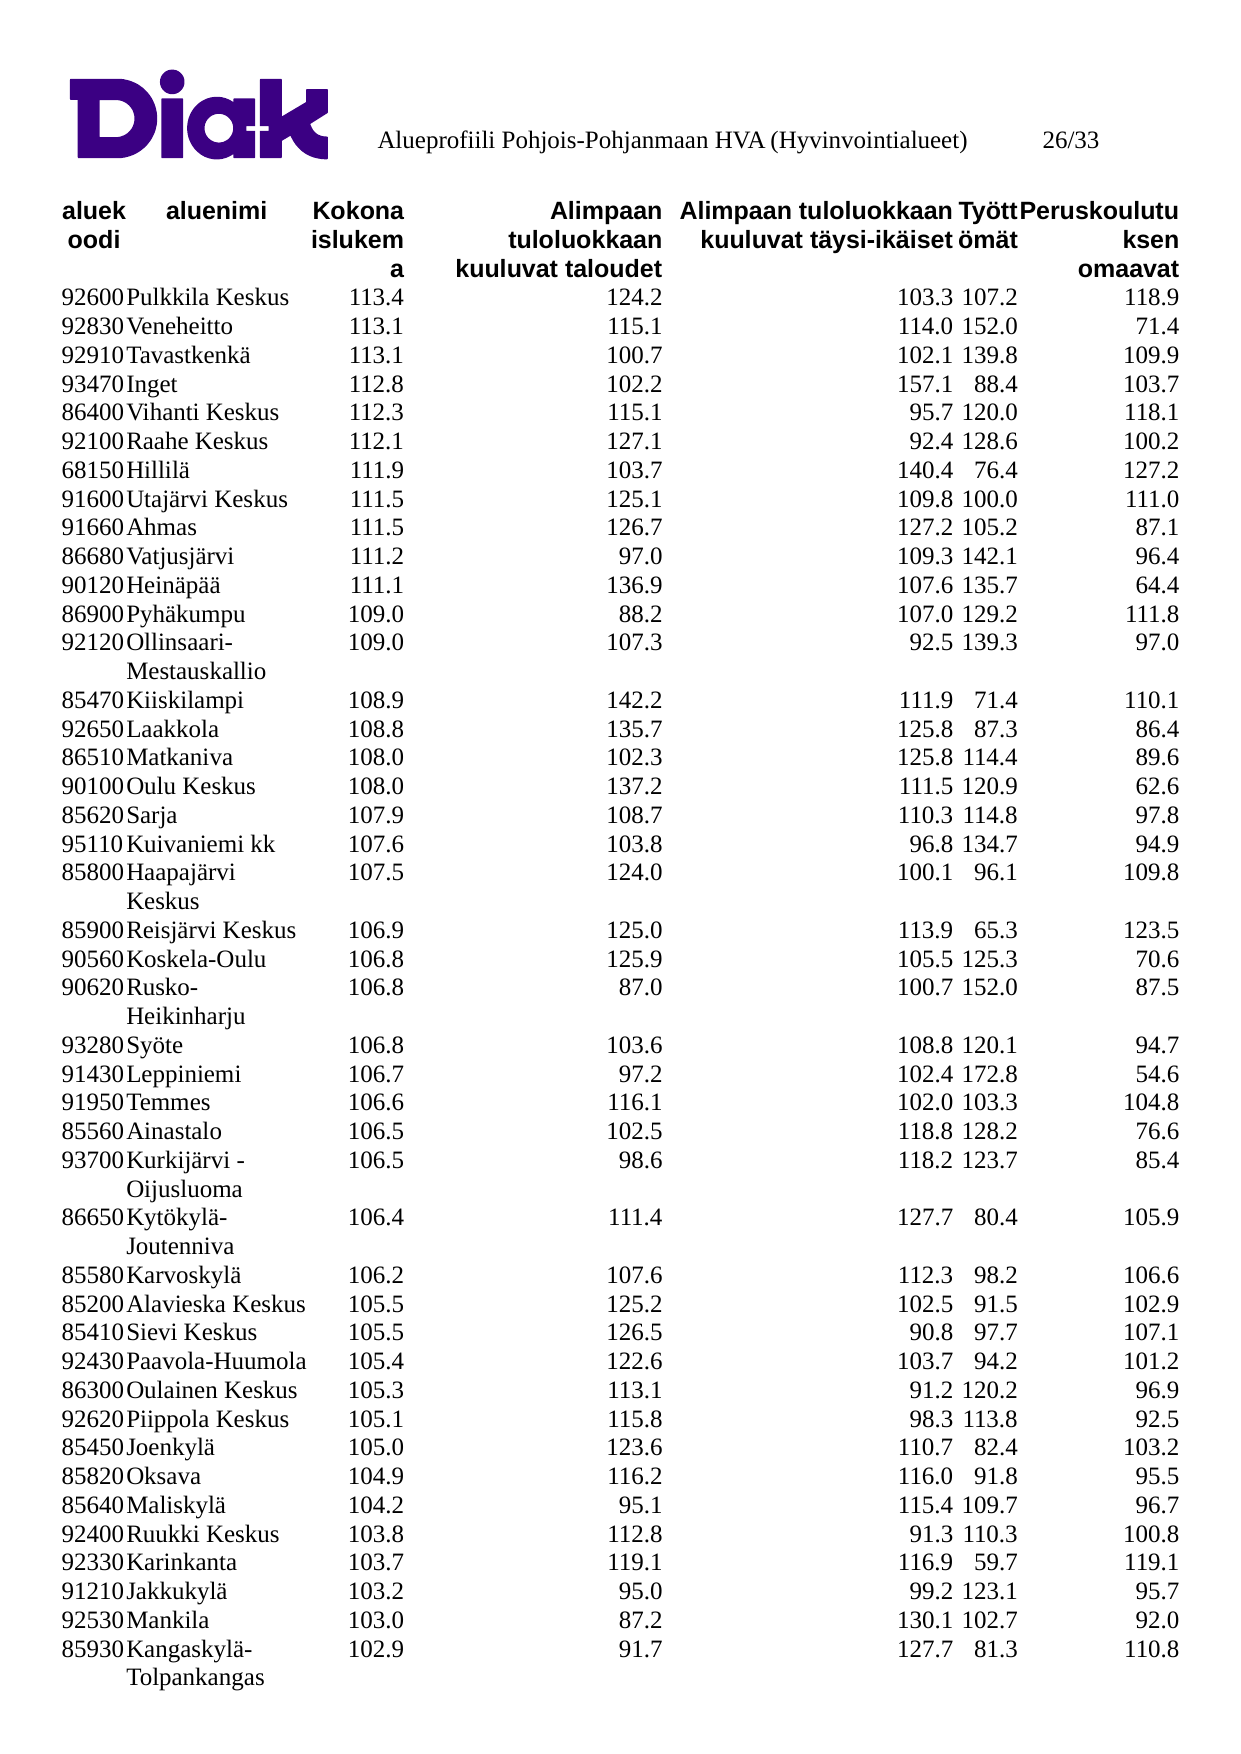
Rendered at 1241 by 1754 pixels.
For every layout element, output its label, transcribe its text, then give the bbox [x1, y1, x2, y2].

table_cell 105.2 [953, 513, 1017, 541]
table_cell Rusko-Heikinharju [126, 973, 307, 1030]
table_cell Pyhäkumpu [126, 599, 307, 627]
table_cell 104.8 [1018, 1088, 1179, 1116]
table_cell 71.4 [1018, 311, 1179, 340]
table_cell 93280 [61, 1030, 126, 1059]
table_header Työttömät [953, 196, 1017, 282]
table_cell 92650 [61, 714, 126, 742]
table_cell 102.5 [404, 1116, 662, 1145]
table_cell 105.5 [307, 1289, 404, 1317]
table_cell 135.7 [404, 714, 662, 742]
table_cell 104.2 [307, 1490, 404, 1519]
table_cell Vihanti Keskus [126, 398, 307, 426]
table_cell 112.3 [307, 398, 404, 426]
table_cell 113.8 [953, 1404, 1017, 1432]
table_cell 127.2 [662, 513, 953, 541]
table_cell 107.1 [1018, 1318, 1179, 1346]
table_cell Ollinsaari-Mestauskallio [126, 628, 307, 685]
table_cell 139.8 [953, 340, 1017, 369]
table_cell 100.1 [662, 858, 953, 915]
table_cell 127.7 [662, 1203, 953, 1260]
table_cell 96.7 [1018, 1490, 1179, 1519]
table_cell 113.1 [307, 340, 404, 369]
table_cell 111.9 [662, 685, 953, 714]
table_cell 103.7 [1018, 369, 1179, 397]
table_cell 115.1 [404, 311, 662, 340]
table_cell 92430 [61, 1346, 126, 1375]
table_cell 92.5 [1018, 1404, 1179, 1432]
table_cell 102.3 [404, 743, 662, 771]
table_cell 62.6 [1018, 771, 1179, 800]
table_cell Inget [126, 369, 307, 397]
table_cell 172.8 [953, 1059, 1017, 1087]
table_cell 85820 [61, 1461, 126, 1490]
table_cell 103.6 [404, 1030, 662, 1059]
table_cell 107.3 [404, 628, 662, 685]
table_cell 103.3 [662, 283, 953, 311]
table_cell 102.2 [404, 369, 662, 397]
table_cell 111.2 [307, 541, 404, 570]
table_cell 119.1 [1018, 1548, 1179, 1576]
table_cell 109.3 [662, 541, 953, 570]
table_cell 109.9 [1018, 340, 1179, 369]
table_cell 113.1 [404, 1375, 662, 1404]
table_cell 111.5 [307, 513, 404, 541]
table_cell 100.7 [662, 973, 953, 1030]
table_cell 90120 [61, 570, 126, 599]
table_cell 102.4 [662, 1059, 953, 1087]
table_cell 110.1 [1018, 685, 1179, 714]
table_cell 85930 [61, 1634, 126, 1691]
table_cell 110.8 [1018, 1634, 1179, 1691]
table_cell 95110 [61, 829, 126, 857]
table_cell 65.3 [953, 915, 1017, 944]
table_cell Alavieska Keskus [126, 1289, 307, 1317]
table_cell 100.7 [404, 340, 662, 369]
table_cell 82.4 [953, 1433, 1017, 1461]
table_cell 95.7 [1018, 1576, 1179, 1605]
table_cell 86510 [61, 743, 126, 771]
table_cell 115.4 [662, 1490, 953, 1519]
table_cell 103.0 [307, 1605, 404, 1634]
table_cell 71.4 [953, 685, 1017, 714]
table_cell 111.4 [404, 1203, 662, 1260]
table_cell 91210 [61, 1576, 126, 1605]
table_cell 92.4 [662, 426, 953, 455]
table_cell 91430 [61, 1059, 126, 1087]
table_cell 105.0 [307, 1433, 404, 1461]
table_cell 89.6 [1018, 743, 1179, 771]
table_cell 115.8 [404, 1404, 662, 1432]
table_cell 140.4 [662, 455, 953, 484]
table_header aluekoodi [61, 196, 126, 282]
table_cell 103.8 [307, 1519, 404, 1547]
table_cell 120.2 [953, 1375, 1017, 1404]
table_cell Sievi Keskus [126, 1318, 307, 1346]
table_cell 111.1 [307, 570, 404, 599]
table_cell Kytökylä-Joutenniva [126, 1203, 307, 1260]
table_cell 105.3 [307, 1375, 404, 1404]
table_cell 92910 [61, 340, 126, 369]
table_cell 76.6 [1018, 1116, 1179, 1145]
table_cell 106.6 [307, 1088, 404, 1116]
table_cell 92600 [61, 283, 126, 311]
table_cell 100.2 [1018, 426, 1179, 455]
table_cell 102.9 [307, 1634, 404, 1691]
table_cell 104.9 [307, 1461, 404, 1490]
table_cell 103.7 [404, 455, 662, 484]
table_cell 116.2 [404, 1461, 662, 1490]
table_cell 107.6 [307, 829, 404, 857]
table_cell 102.7 [953, 1605, 1017, 1634]
table_cell 109.7 [953, 1490, 1017, 1519]
table_cell 88.2 [404, 599, 662, 627]
table_cell Karvoskylä [126, 1260, 307, 1289]
table_cell Jakkukylä [126, 1576, 307, 1605]
table_cell 85640 [61, 1490, 126, 1519]
table_cell Kuivaniemi kk [126, 829, 307, 857]
table_cell 106.8 [307, 973, 404, 1030]
table_cell 70.6 [1018, 944, 1179, 972]
table_cell 96.9 [1018, 1375, 1179, 1404]
table_cell 98.2 [953, 1260, 1017, 1289]
table_cell 108.8 [307, 714, 404, 742]
table_cell 108.9 [307, 685, 404, 714]
table_cell 96.1 [953, 858, 1017, 915]
table_cell 125.1 [404, 484, 662, 512]
table_cell Piippola Keskus [126, 1404, 307, 1432]
table_cell 95.5 [1018, 1461, 1179, 1490]
table_cell 102.1 [662, 340, 953, 369]
table_cell 92400 [61, 1519, 126, 1547]
table_cell 125.8 [662, 743, 953, 771]
table_cell 112.3 [662, 1260, 953, 1289]
table_cell 97.0 [404, 541, 662, 570]
table_cell Leppiniemi [126, 1059, 307, 1087]
table_cell 86400 [61, 398, 126, 426]
table_cell 106.2 [307, 1260, 404, 1289]
table_cell Syöte [126, 1030, 307, 1059]
table_cell 76.4 [953, 455, 1017, 484]
table_cell 93470 [61, 369, 126, 397]
table_cell 127.7 [662, 1634, 953, 1691]
table_cell 96.8 [662, 829, 953, 857]
table_cell 102.9 [1018, 1289, 1179, 1317]
table_cell 92620 [61, 1404, 126, 1432]
table_cell 91950 [61, 1088, 126, 1116]
table_cell 123.5 [1018, 915, 1179, 944]
table_cell Hillilä [126, 455, 307, 484]
table_cell 113.1 [307, 311, 404, 340]
table_cell 85200 [61, 1289, 126, 1317]
table_cell 91.7 [404, 1634, 662, 1691]
table_cell 91.3 [662, 1519, 953, 1547]
table_cell 99.2 [662, 1576, 953, 1605]
table_cell 95.7 [662, 398, 953, 426]
table_cell 111.8 [1018, 599, 1179, 627]
table_cell 125.9 [404, 944, 662, 972]
table_cell 106.9 [307, 915, 404, 944]
table_cell 102.0 [662, 1088, 953, 1116]
table_cell 100.0 [953, 484, 1017, 512]
table_cell 111.9 [307, 455, 404, 484]
table_cell 112.8 [404, 1519, 662, 1547]
table_cell 114.0 [662, 311, 953, 340]
table_header Alimpaan tuloluokkaan kuuluvat taloudet [404, 196, 662, 282]
table_cell 136.9 [404, 570, 662, 599]
table_cell 128.2 [953, 1116, 1017, 1145]
table_cell 90560 [61, 944, 126, 972]
table_cell 107.0 [662, 599, 953, 627]
table_cell 106.8 [307, 944, 404, 972]
table_cell 87.5 [1018, 973, 1179, 1030]
table_cell Oulainen Keskus [126, 1375, 307, 1404]
table_cell 91.5 [953, 1289, 1017, 1317]
table_cell 88.4 [953, 369, 1017, 397]
table_cell 113.4 [307, 283, 404, 311]
table_cell 152.0 [953, 311, 1017, 340]
table_cell 85450 [61, 1433, 126, 1461]
table_cell 86.4 [1018, 714, 1179, 742]
table_cell 94.7 [1018, 1030, 1179, 1059]
table_cell 157.1 [662, 369, 953, 397]
table_cell 91660 [61, 513, 126, 541]
table_cell 116.9 [662, 1548, 953, 1576]
table_cell 125.8 [662, 714, 953, 742]
table_header Peruskoulutuksen omaavat [1018, 196, 1179, 282]
table_cell 123.6 [404, 1433, 662, 1461]
table_cell 86680 [61, 541, 126, 570]
table_cell 127.1 [404, 426, 662, 455]
table_cell 129.2 [953, 599, 1017, 627]
table_cell 90620 [61, 973, 126, 1030]
table_cell 115.1 [404, 398, 662, 426]
table_cell 139.3 [953, 628, 1017, 685]
table_cell 95.1 [404, 1490, 662, 1519]
table_cell Mankila [126, 1605, 307, 1634]
table_cell 103.2 [1018, 1433, 1179, 1461]
table_cell 96.4 [1018, 541, 1179, 570]
table_cell Reisjärvi Keskus [126, 915, 307, 944]
table_cell 93700 [61, 1145, 126, 1202]
table_cell 109.8 [662, 484, 953, 512]
table_cell 120.0 [953, 398, 1017, 426]
table_cell Maliskylä [126, 1490, 307, 1519]
table_cell 107.9 [307, 800, 404, 829]
table_cell 105.9 [1018, 1203, 1179, 1260]
table_cell Tavastkenkä [126, 340, 307, 369]
table_cell 126.7 [404, 513, 662, 541]
table_cell 90.8 [662, 1318, 953, 1346]
table_cell Ahmas [126, 513, 307, 541]
table_cell 85580 [61, 1260, 126, 1289]
table_cell 92.5 [662, 628, 953, 685]
table_cell Haapajärvi Keskus [126, 858, 307, 915]
table_cell 92.0 [1018, 1605, 1179, 1634]
table_cell 108.0 [307, 743, 404, 771]
table_cell 106.5 [307, 1145, 404, 1202]
table_cell 80.4 [953, 1203, 1017, 1260]
table_cell 112.1 [307, 426, 404, 455]
table_cell Oksava [126, 1461, 307, 1490]
table_cell 127.2 [1018, 455, 1179, 484]
table_cell 113.9 [662, 915, 953, 944]
table_cell 85560 [61, 1116, 126, 1145]
table_cell 109.0 [307, 628, 404, 685]
table_cell 110.3 [953, 1519, 1017, 1547]
table_cell 107.6 [662, 570, 953, 599]
table_cell 87.3 [953, 714, 1017, 742]
table_cell Utajärvi Keskus [126, 484, 307, 512]
table_cell Karinkanta [126, 1548, 307, 1576]
table_cell 118.9 [1018, 283, 1179, 311]
table_cell 97.8 [1018, 800, 1179, 829]
table_cell Raahe Keskus [126, 426, 307, 455]
table_cell 118.8 [662, 1116, 953, 1145]
table_cell 142.1 [953, 541, 1017, 570]
table_cell 124.0 [404, 858, 662, 915]
table_cell 106.6 [1018, 1260, 1179, 1289]
table_cell 118.1 [1018, 398, 1179, 426]
table_cell 98.3 [662, 1404, 953, 1432]
table_cell Kangaskylä-Tolpankangas [126, 1634, 307, 1691]
table_cell Vatjusjärvi [126, 541, 307, 570]
table_cell 110.7 [662, 1433, 953, 1461]
table_cell 108.0 [307, 771, 404, 800]
table_cell 85900 [61, 915, 126, 944]
table_cell Oulu Keskus [126, 771, 307, 800]
table_cell 130.1 [662, 1605, 953, 1634]
table_cell 98.6 [404, 1145, 662, 1202]
table_cell Sarja [126, 800, 307, 829]
table_cell 111.5 [662, 771, 953, 800]
table_cell 108.8 [662, 1030, 953, 1059]
table_cell 114.8 [953, 800, 1017, 829]
table_cell 87.0 [404, 973, 662, 1030]
table_cell 91.2 [662, 1375, 953, 1404]
table_cell 92330 [61, 1548, 126, 1576]
table_cell Ainastalo [126, 1116, 307, 1145]
table_cell Koskela-Oulu [126, 944, 307, 972]
table_cell 107.6 [404, 1260, 662, 1289]
table_cell 54.6 [1018, 1059, 1179, 1087]
table_cell 122.6 [404, 1346, 662, 1375]
table_cell Temmes [126, 1088, 307, 1116]
table_cell 112.8 [307, 369, 404, 397]
table_cell 111.5 [307, 484, 404, 512]
table_cell 97.0 [1018, 628, 1179, 685]
table_cell 120.1 [953, 1030, 1017, 1059]
table_cell 94.2 [953, 1346, 1017, 1375]
table_cell 81.3 [953, 1634, 1017, 1691]
table_cell 128.6 [953, 426, 1017, 455]
table_cell 125.3 [953, 944, 1017, 972]
table_cell 68150 [61, 455, 126, 484]
table_cell 59.7 [953, 1548, 1017, 1576]
table_cell 107.2 [953, 283, 1017, 311]
table_cell 91600 [61, 484, 126, 512]
table_cell 109.0 [307, 599, 404, 627]
table_cell 123.1 [953, 1576, 1017, 1605]
table_header aluenimi [126, 196, 307, 282]
table_cell 86900 [61, 599, 126, 627]
table_cell 85470 [61, 685, 126, 714]
table_cell 101.2 [1018, 1346, 1179, 1375]
table_cell 64.4 [1018, 570, 1179, 599]
table_cell 105.4 [307, 1346, 404, 1375]
table_cell 114.4 [953, 743, 1017, 771]
table_cell 86300 [61, 1375, 126, 1404]
table_cell 106.8 [307, 1030, 404, 1059]
table_cell 125.2 [404, 1289, 662, 1317]
table_cell Laakkola [126, 714, 307, 742]
table_cell 100.8 [1018, 1519, 1179, 1547]
table_cell Paavola-Huumola [126, 1346, 307, 1375]
table_cell Kiiskilampi [126, 685, 307, 714]
table_cell 85620 [61, 800, 126, 829]
table_cell 97.2 [404, 1059, 662, 1087]
table_cell 126.5 [404, 1318, 662, 1346]
table_cell 110.3 [662, 800, 953, 829]
table_cell 103.8 [404, 829, 662, 857]
table_cell 85410 [61, 1318, 126, 1346]
table_cell 123.7 [953, 1145, 1017, 1202]
table_cell 109.8 [1018, 858, 1179, 915]
table_cell 90100 [61, 771, 126, 800]
table_cell 135.7 [953, 570, 1017, 599]
table_cell 108.7 [404, 800, 662, 829]
table_cell 106.4 [307, 1203, 404, 1260]
table_cell Pulkkila Keskus [126, 283, 307, 311]
table_cell 116.0 [662, 1461, 953, 1490]
table_cell 142.2 [404, 685, 662, 714]
table_cell 111.0 [1018, 484, 1179, 512]
table_cell Matkaniva [126, 743, 307, 771]
table_cell 134.7 [953, 829, 1017, 857]
table_cell 92530 [61, 1605, 126, 1634]
table_cell 86650 [61, 1203, 126, 1260]
table_header Alimpaan tuloluokkaan kuuluvat täysi-ikäiset [662, 196, 953, 282]
table_cell 119.1 [404, 1548, 662, 1576]
table_cell 92830 [61, 311, 126, 340]
table_cell 92100 [61, 426, 126, 455]
table_cell 106.7 [307, 1059, 404, 1087]
table_cell 116.1 [404, 1088, 662, 1116]
table_cell 120.9 [953, 771, 1017, 800]
table_cell Heinäpää [126, 570, 307, 599]
table_cell 103.7 [307, 1548, 404, 1576]
table_cell 97.7 [953, 1318, 1017, 1346]
table_cell 105.5 [307, 1318, 404, 1346]
table_cell 125.0 [404, 915, 662, 944]
table_cell 87.2 [404, 1605, 662, 1634]
table_cell 124.2 [404, 283, 662, 311]
table_header Kokonaislukema [307, 196, 404, 282]
table_cell 91.8 [953, 1461, 1017, 1490]
table_cell 152.0 [953, 973, 1017, 1030]
table_cell 103.2 [307, 1576, 404, 1605]
table_cell 85.4 [1018, 1145, 1179, 1202]
table_cell 92120 [61, 628, 126, 685]
table_cell 137.2 [404, 771, 662, 800]
table_cell 103.3 [953, 1088, 1017, 1116]
table_cell 103.7 [662, 1346, 953, 1375]
table_cell 105.1 [307, 1404, 404, 1432]
table_cell 106.5 [307, 1116, 404, 1145]
table_cell 107.5 [307, 858, 404, 915]
table_cell Joenkylä [126, 1433, 307, 1461]
table_cell Kurkijärvi - Oijusluoma [126, 1145, 307, 1202]
table_cell Ruukki Keskus [126, 1519, 307, 1547]
table_cell 95.0 [404, 1576, 662, 1605]
table_cell 105.5 [662, 944, 953, 972]
table_cell 85800 [61, 858, 126, 915]
table_cell 87.1 [1018, 513, 1179, 541]
table_cell 102.5 [662, 1289, 953, 1317]
table_cell Veneheitto [126, 311, 307, 340]
table_cell 118.2 [662, 1145, 953, 1202]
table_cell 94.9 [1018, 829, 1179, 857]
